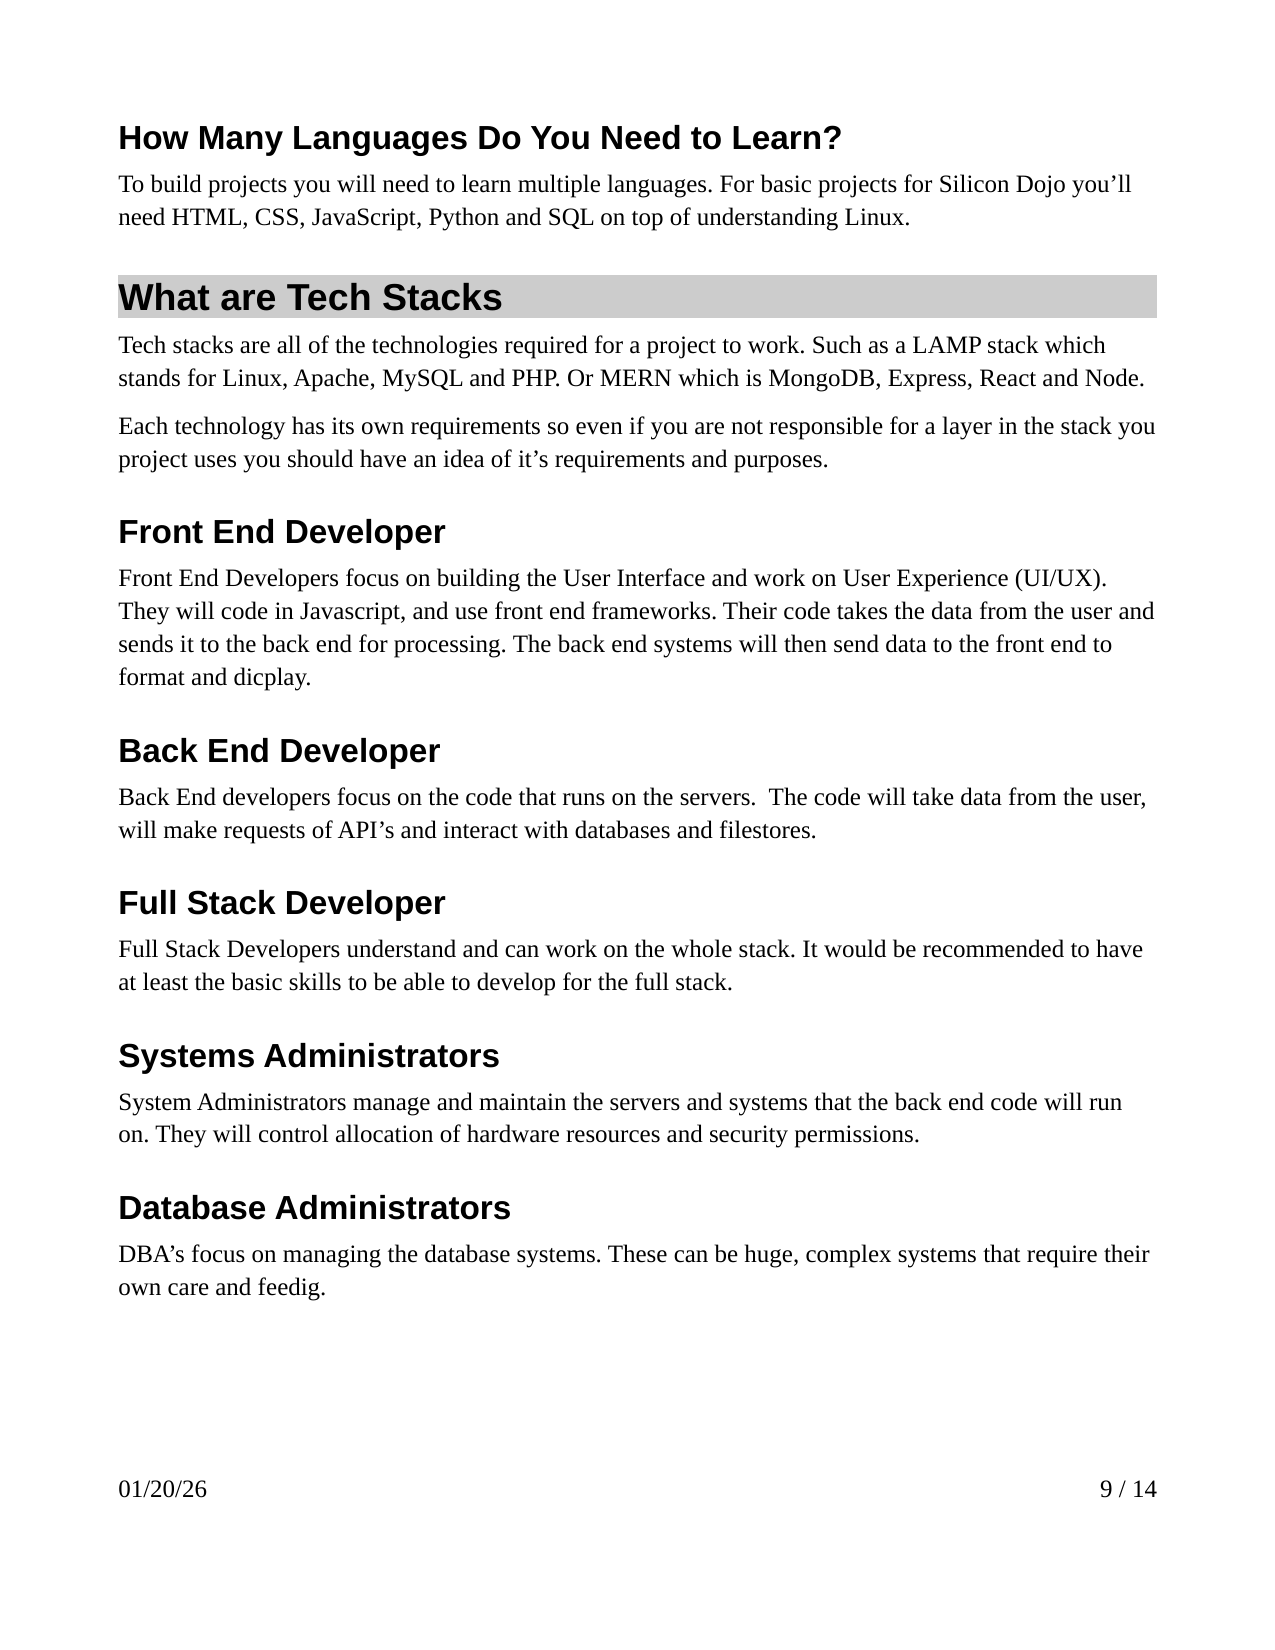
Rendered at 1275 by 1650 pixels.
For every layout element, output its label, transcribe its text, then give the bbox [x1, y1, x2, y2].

text Back End developers focus on the code that runs on the servers. The code will take data from the user, will make requests of API’s and interact with databases and filestores. [118, 782, 1157, 843]
text Full Stack Developers understand and can work on the whole stack. It would be recommended to have at least the basic skills to be able to develop for the full stack. [118, 934, 1157, 996]
subtitle Full Stack Developer [118, 883, 1157, 922]
text Front End Developers focus on building the User Interface and work on User Experience (UI/UX). They will code in Javascript, and use front end frameworks. Their code takes the data from the user and sends it to the back end for processing. The back end systems will then send data to the front end to format and dicplay. [118, 563, 1157, 691]
text Tech stacks are all of the technologies required for a project to work. Such as a LAMP stack which stands for Linux, Apache, MySQL and PHP. Or MERN which is MongoDB, Express, React and Node. [118, 330, 1157, 392]
subtitle Database Administrators [118, 1188, 1157, 1226]
subtitle Front End Developer [118, 512, 1157, 551]
subtitle Back End Developer [118, 731, 1157, 769]
text System Administrators manage and maintain the servers and systems that the back end code will run on. They will control allocation of hardware resources and security permissions. [118, 1087, 1157, 1148]
subtitle What are Tech Stacks [118, 275, 1157, 318]
text Each technology has its own requirements so even if you are not responsible for a layer in the stack you project uses you should have an idea of it’s requirements and purposes. [118, 411, 1157, 473]
subtitle How Many Languages Do You Need to Learn? [118, 118, 1157, 157]
text To build projects you will need to learn multiple languages. For basic projects for Silicon Dojo you’ll need HTML, CSS, JavaScript, Python and SQL on top of understanding Linux. [118, 169, 1157, 231]
text DBA’s focus on managing the database systems. These can be huge, complex systems that require their own care and feedig. [118, 1239, 1157, 1301]
subtitle Systems Administrators [118, 1036, 1157, 1074]
